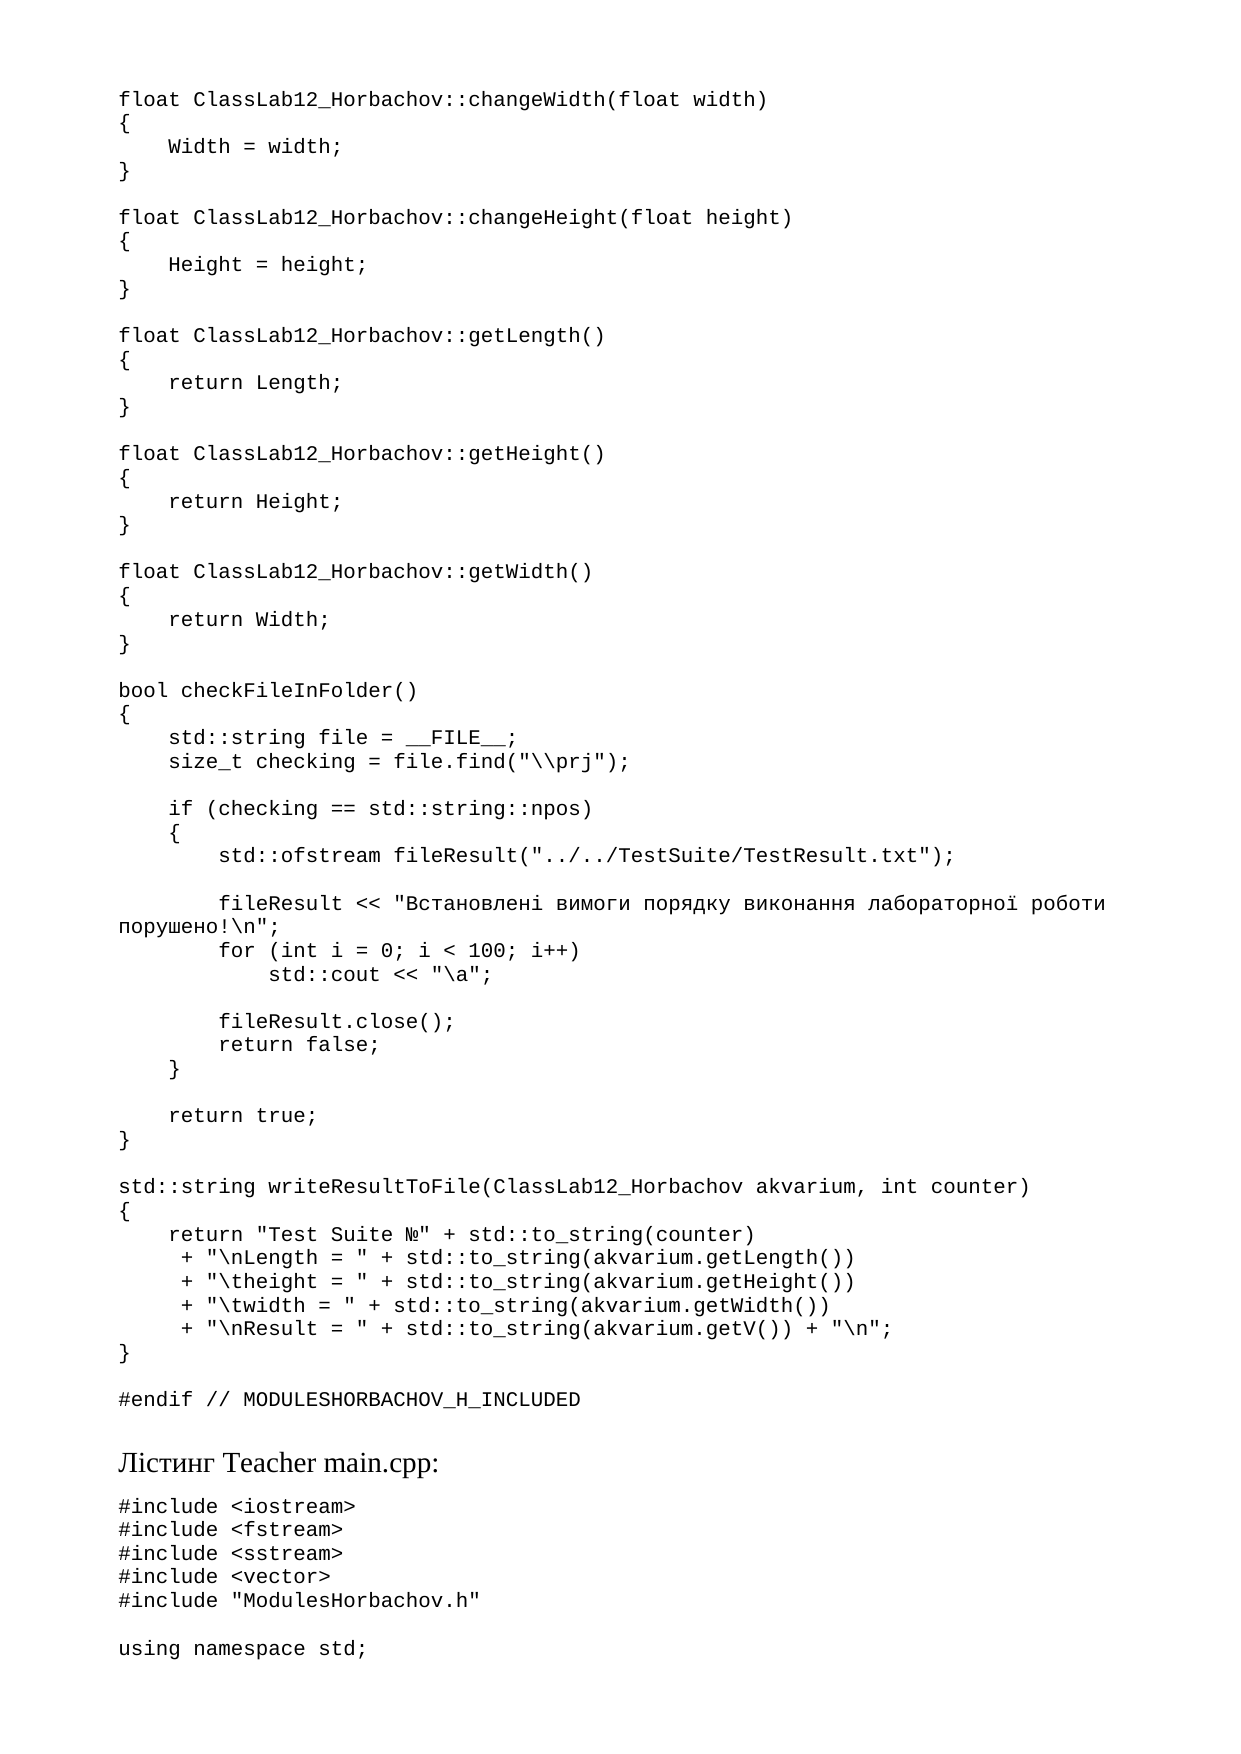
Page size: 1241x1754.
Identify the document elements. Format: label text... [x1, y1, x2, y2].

text } [118, 1342, 1152, 1366]
text #include <iostream> [118, 1496, 1152, 1519]
text } [118, 632, 1152, 656]
text } [118, 278, 1152, 301]
text float ClassLab12_Horbachov::getLength() [118, 325, 1152, 349]
text return "Test Suite №" + std::to_string(counter) [118, 1224, 1152, 1247]
text } [118, 159, 1152, 183]
text std::ofstream fileResult("../../TestSuite/TestResult.txt"); [118, 845, 1152, 869]
text Height = height; [118, 254, 1152, 278]
text fileResult << "Встановлені вимоги порядку виконання лабораторної роботи порушено!\n"; [118, 893, 1152, 940]
text #endif // MODULESHORBACHOV_H_INCLUDED [118, 1389, 1152, 1413]
text { [118, 585, 1152, 609]
text if (checking == std::string::npos) [118, 798, 1152, 822]
text #include <fstream> [118, 1519, 1152, 1543]
text + "\nResult = " + std::to_string(akvarium.getV()) + "\n"; [118, 1318, 1152, 1342]
text + "\twidth = " + std::to_string(akvarium.getWidth()) [118, 1294, 1152, 1318]
text return Height; [118, 491, 1152, 514]
text return true; [118, 1105, 1152, 1129]
text using namespace std; [118, 1637, 1152, 1661]
text { [118, 822, 1152, 845]
text for (int i = 0; i < 100; i++) [118, 940, 1152, 963]
text std::cout << "\a"; [118, 963, 1152, 987]
text std::string writeResultToFile(ClassLab12_Horbachov akvarium, int counter) [118, 1176, 1152, 1200]
text { [118, 349, 1152, 372]
text float ClassLab12_Horbachov::changeHeight(float height) [118, 207, 1152, 231]
text { [118, 703, 1152, 727]
text { [118, 231, 1152, 254]
text } [118, 1058, 1152, 1082]
text + "\theight = " + std::to_string(akvarium.getHeight()) [118, 1271, 1152, 1294]
text bool checkFileInFolder() [118, 680, 1152, 703]
text return Length; [118, 372, 1152, 396]
text { [118, 112, 1152, 136]
text float ClassLab12_Horbachov::changeWidth(float width) [118, 89, 1152, 112]
text fileResult.close(); [118, 1011, 1152, 1034]
text #include <sstream> [118, 1543, 1152, 1567]
text return false; [118, 1034, 1152, 1058]
text return Width; [118, 609, 1152, 632]
text { [118, 1200, 1152, 1224]
text } [118, 1129, 1152, 1153]
text { [118, 467, 1152, 491]
text std::string file = __FILE__; [118, 727, 1152, 751]
text Width = width; [118, 136, 1152, 159]
text + "\nLength = " + std::to_string(akvarium.getLength()) [118, 1247, 1152, 1271]
text } [118, 396, 1152, 420]
text float ClassLab12_Horbachov::getHeight() [118, 443, 1152, 467]
text #include <vector> [118, 1567, 1152, 1590]
text size_t checking = file.find("\\prj"); [118, 751, 1152, 774]
text float ClassLab12_Horbachov::getWidth() [118, 562, 1152, 585]
text Лістинг Teacher main.cpp: [118, 1445, 1152, 1479]
text } [118, 514, 1152, 538]
text #include "ModulesHorbachov.h" [118, 1590, 1152, 1614]
